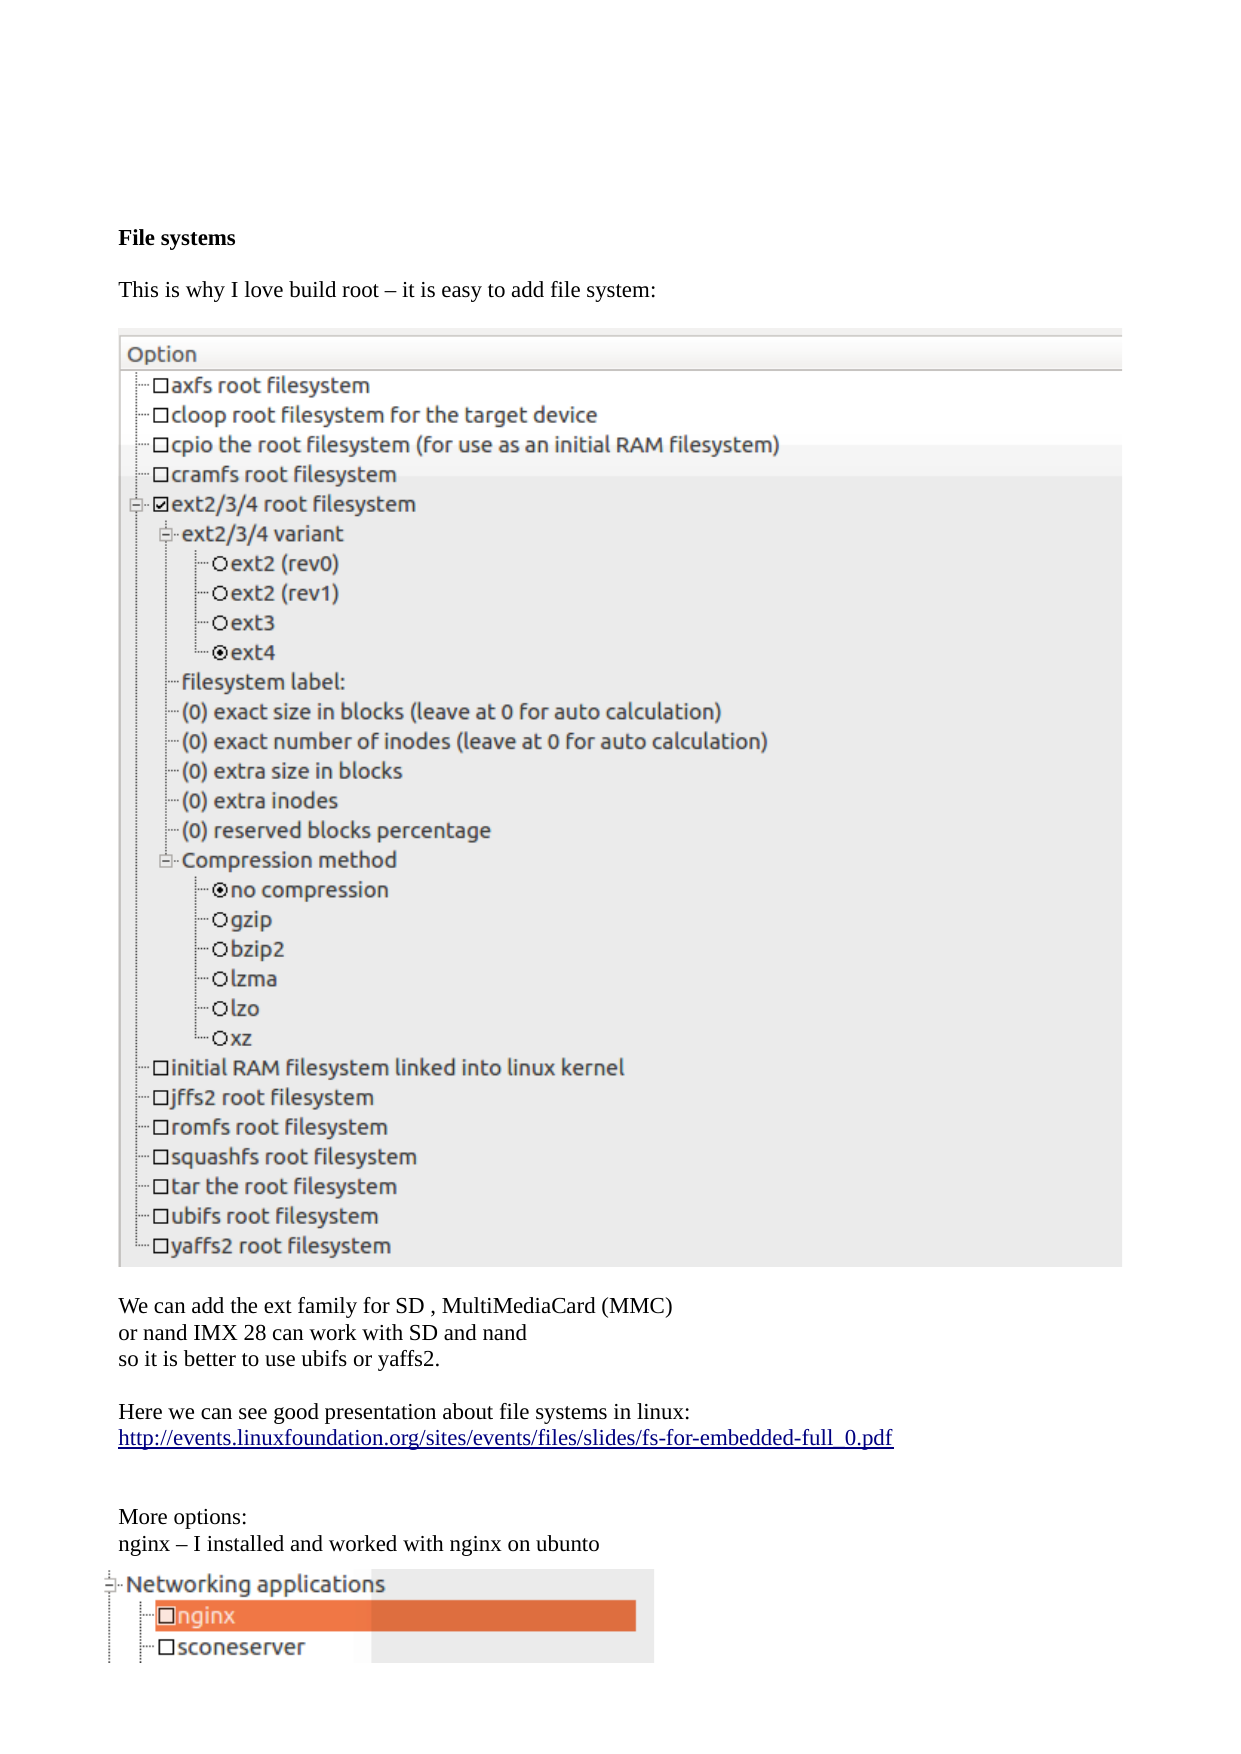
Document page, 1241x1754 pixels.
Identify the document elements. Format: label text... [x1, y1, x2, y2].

text This is why I love build root – it is easy to add file system: [118, 276, 1122, 303]
picture [118, 328, 1123, 1267]
text More options: [118, 1503, 1122, 1530]
picture [104, 1569, 655, 1663]
text We can add the ext family for SD , MultiMediaCard (MMC) [118, 1293, 1122, 1319]
text http://events.linuxfoundation.org/sites/events/files/slides/fs-for-embedded-full_0.pdf [118, 1424, 1122, 1451]
text File systems [118, 223, 1122, 250]
text or nand IMX 28 can work with SD and nand [118, 1319, 1122, 1345]
text Here we can see good presentation about file systems in linux: [118, 1398, 1122, 1424]
text nginx – I installed and worked with nginx on ubunto [118, 1530, 1122, 1556]
text so it is better to use ubifs or yaffs2. [118, 1345, 1122, 1372]
